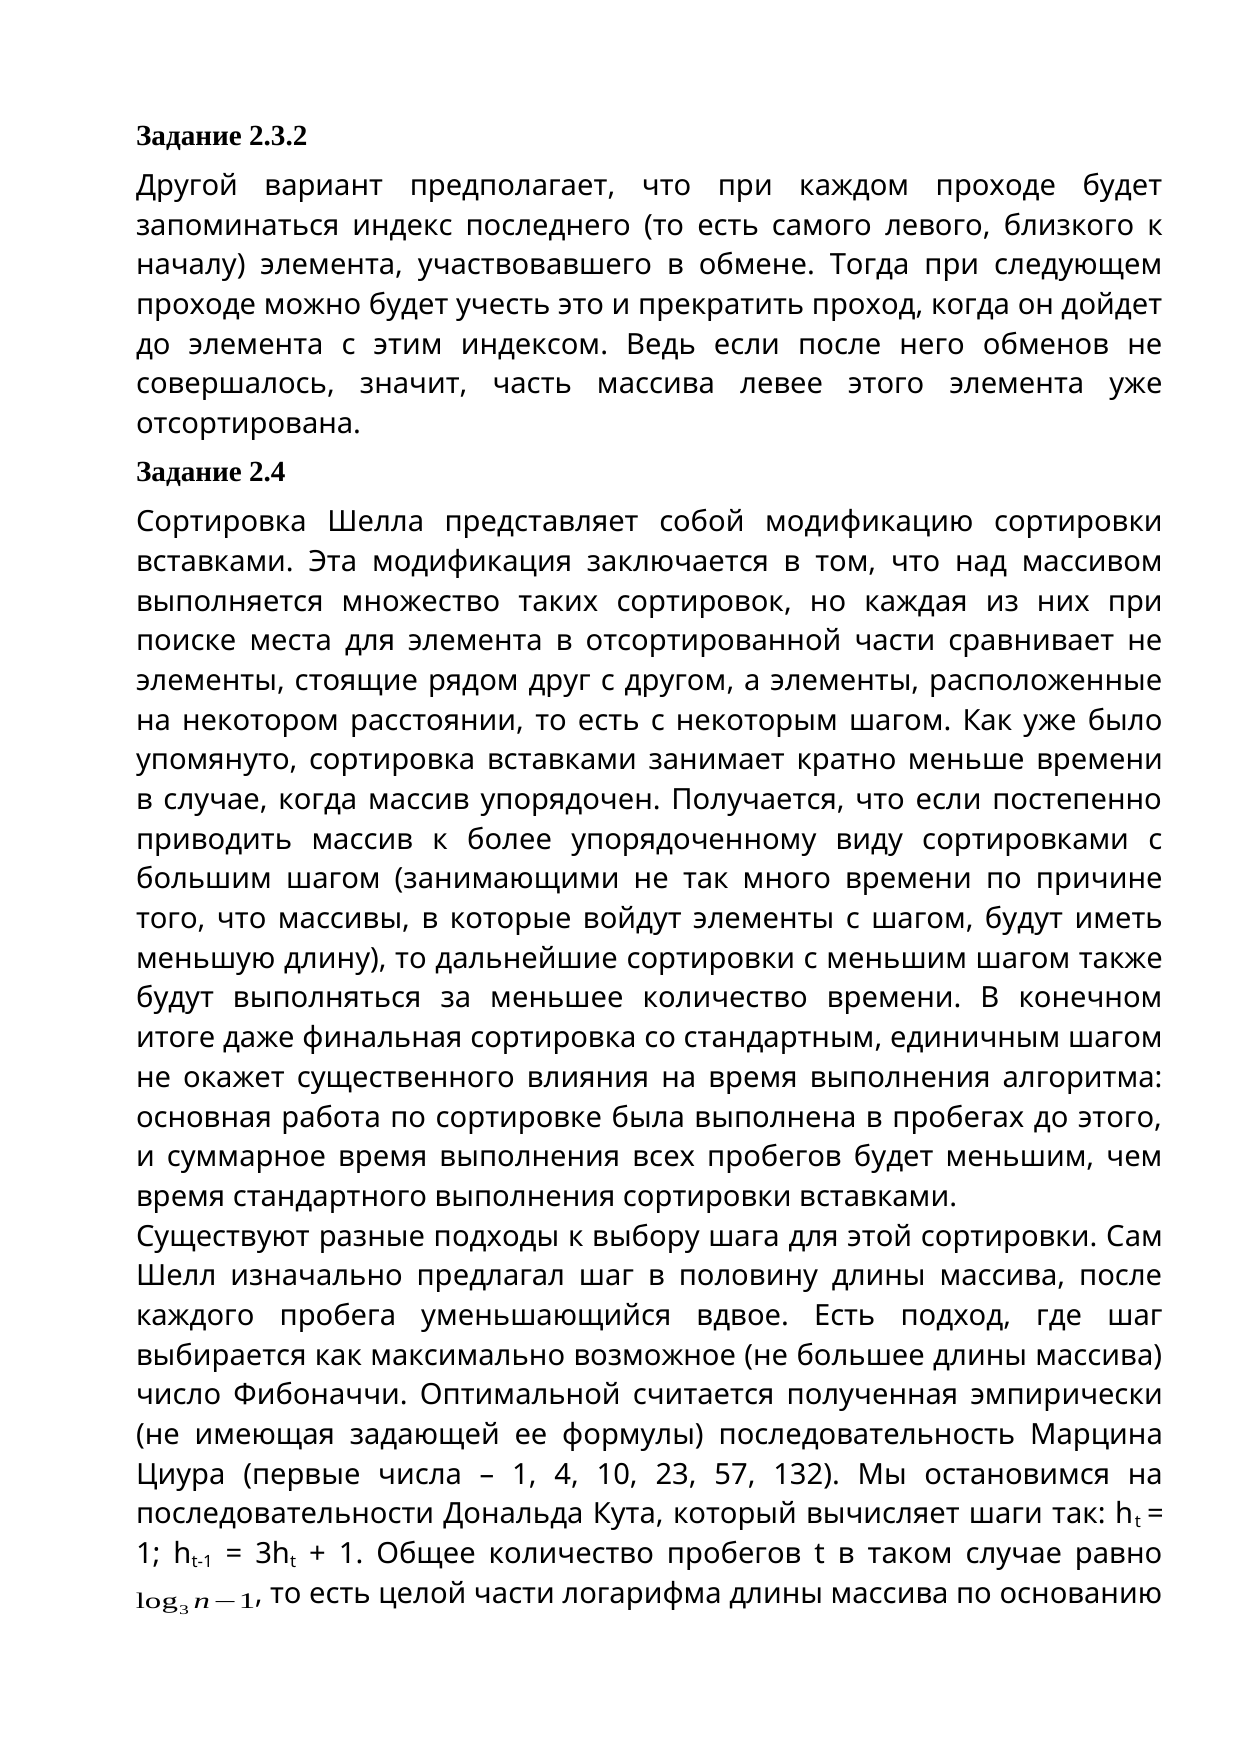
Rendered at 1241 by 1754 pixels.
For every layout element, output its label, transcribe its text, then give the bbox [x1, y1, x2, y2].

subtitle Задание 2.3.2 [136, 118, 1163, 152]
text Существуют разные подходы к выбору шага для этой сортировки. Сам Шелл изначально предлагал шаг в половину длины массива, после каждого пробега уменьшающийся вдвое. Есть подход, где шаг выбирается как максимально возможное (не большее длины массива) число Фибоначчи. Оптимальной считается полученная эмпирически (не имеющая задающей ее формулы) последовательность Марцина Циура (первые числа – 1, 4, 10, 23, 57, 132). Мы остановимся на последовательности Дональда Кута, который вычисляет шаги так: ht = 1; ht-1 = 3ht + 1. Общее количество пробегов t в таком случае равно , то есть целой части логарифма длины массива по основанию 3, уменьшенной на 1. [136, 1215, 1163, 1617]
text Сортировка Шелла представляет собой модификацию сортировки вставками. Эта модификация заключается в том, что над массивом выполняется множество таких сортировок, но каждая из них при поиске места для элемента в отсортированной части сравнивает не элементы, стоящие рядом друг с другом, а элементы, расположенные на некотором расстоянии, то есть с некоторым шагом. Как уже было упомянуто, сортировка вставками занимает кратно меньше времени в случае, когда массив упорядочен. Получается, что если постепенно приводить массив к более упорядоченному виду сортировками с большим шагом (занимающими не так много времени по причине того, что массивы, в которые войдут элементы с шагом, будут иметь меньшую длину), то дальнейшие сортировки с меньшим шагом также будут выполняться за меньшее количество времени. В конечном итоге даже финальная сортировка со стандартным, единичным шагом не окажет существенного влияния на время выполнения алгоритма: основная работа по сортировке была выполнена в пробегах до этого, и суммарное время выполнения всех пробегов будет меньшим, чем время стандартного выполнения сортировки вставками. [136, 501, 1163, 1215]
text Другой вариант предполагает, что при каждом проходе будет запоминаться индекс последнего (то есть самого левого, близкого к началу) элемента, участвовавшего в обмене. Тогда при следующем проходе можно будет учесть это и прекратить проход, когда он дойдет до элемента с этим индексом. Ведь если после него обменов не совершалось, значит, часть массива левее этого элемента уже отсортирована. [136, 164, 1163, 442]
subtitle Задание 2.4 [136, 454, 1163, 488]
